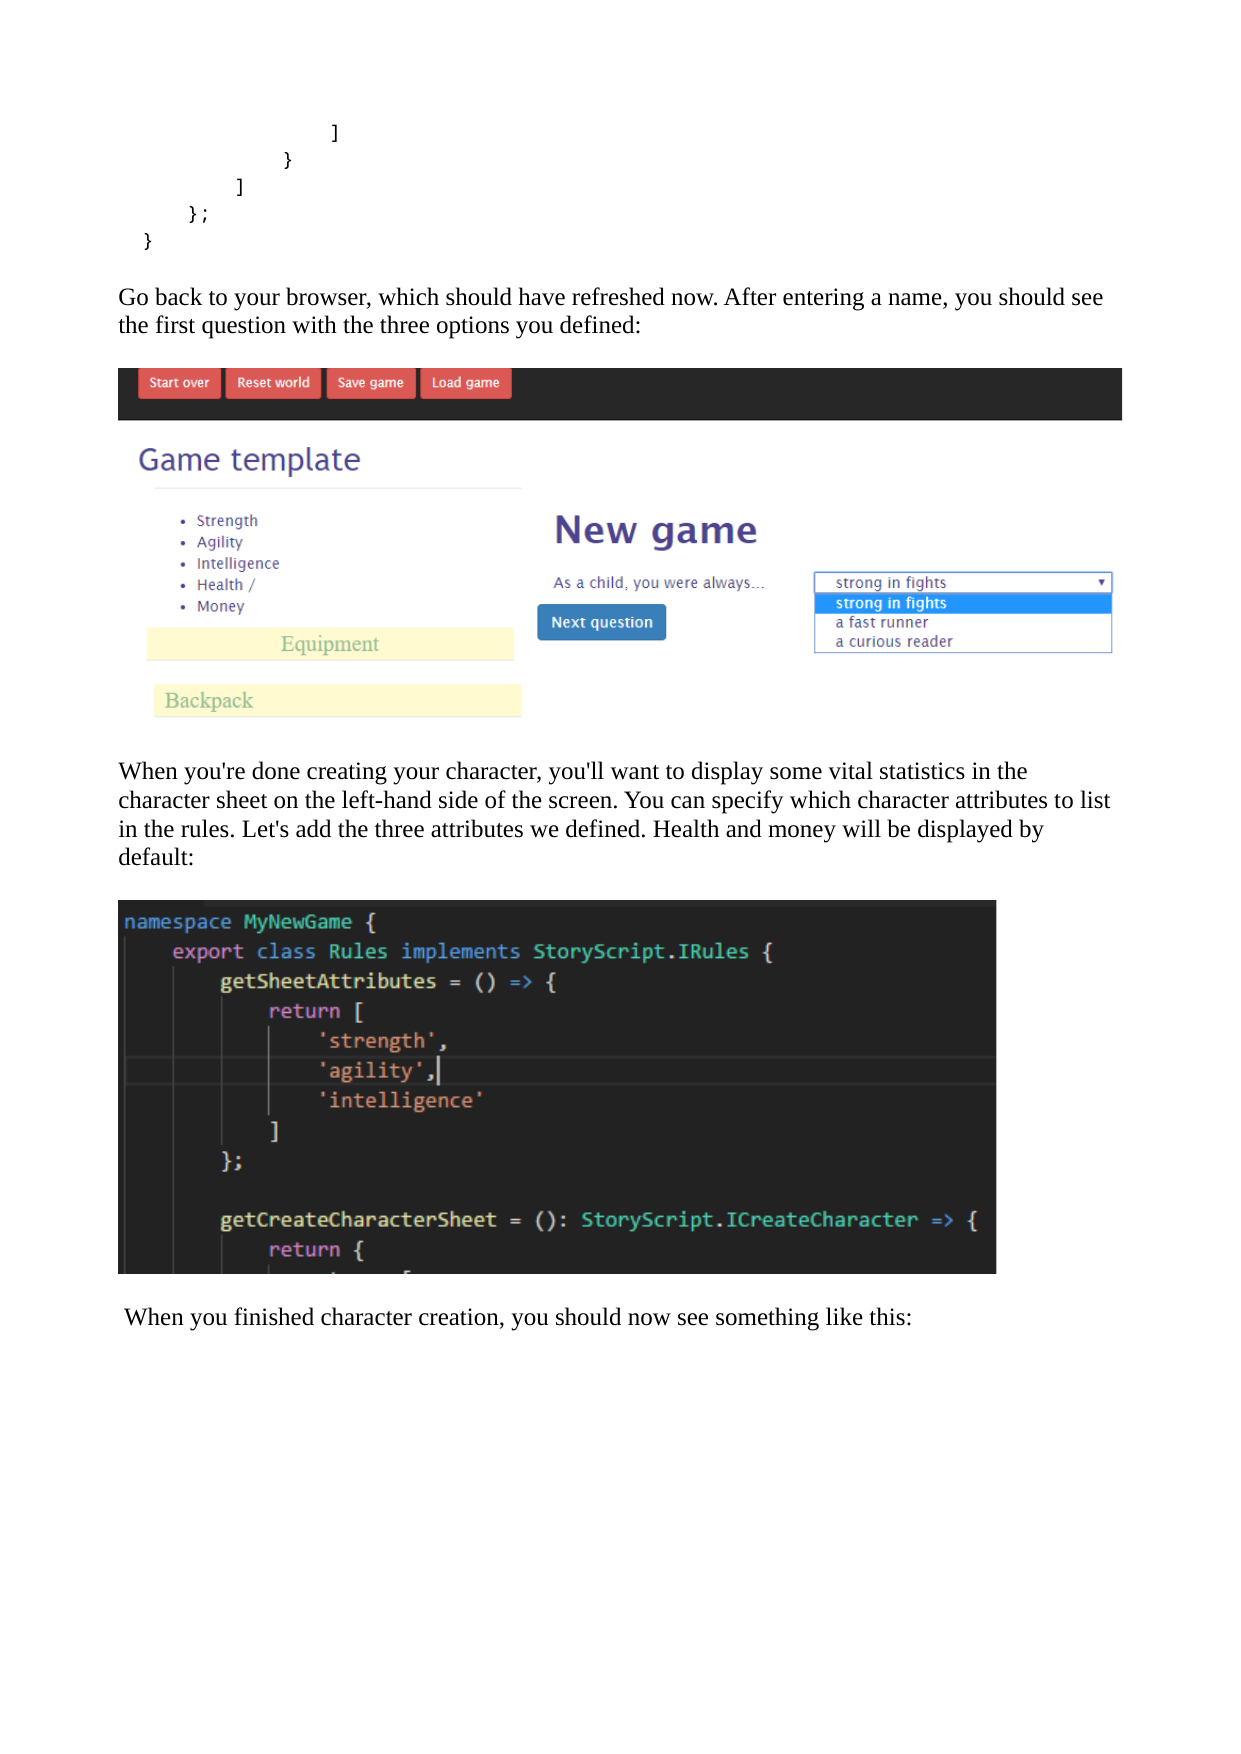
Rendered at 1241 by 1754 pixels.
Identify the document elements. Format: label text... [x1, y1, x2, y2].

text When you're done creating your character, you'll want to display some vital statistics in the character sheet on the left-hand side of the screen. You can specify which character attributes to list in the rules. Let's add the three attributes we defined. Health and money will be displayed by default: [118, 756, 1122, 871]
text ] [44, 118, 1122, 145]
text } [44, 145, 1122, 172]
text } [118, 226, 1122, 253]
text Go back to your browser, which should have refreshed now. After entering a name, you should see the first question with the three options you defined: [118, 282, 1122, 339]
text ] [44, 172, 1122, 199]
text }; [44, 199, 1122, 226]
text When you finished character creation, you should now see something like this: [118, 1302, 1122, 1331]
